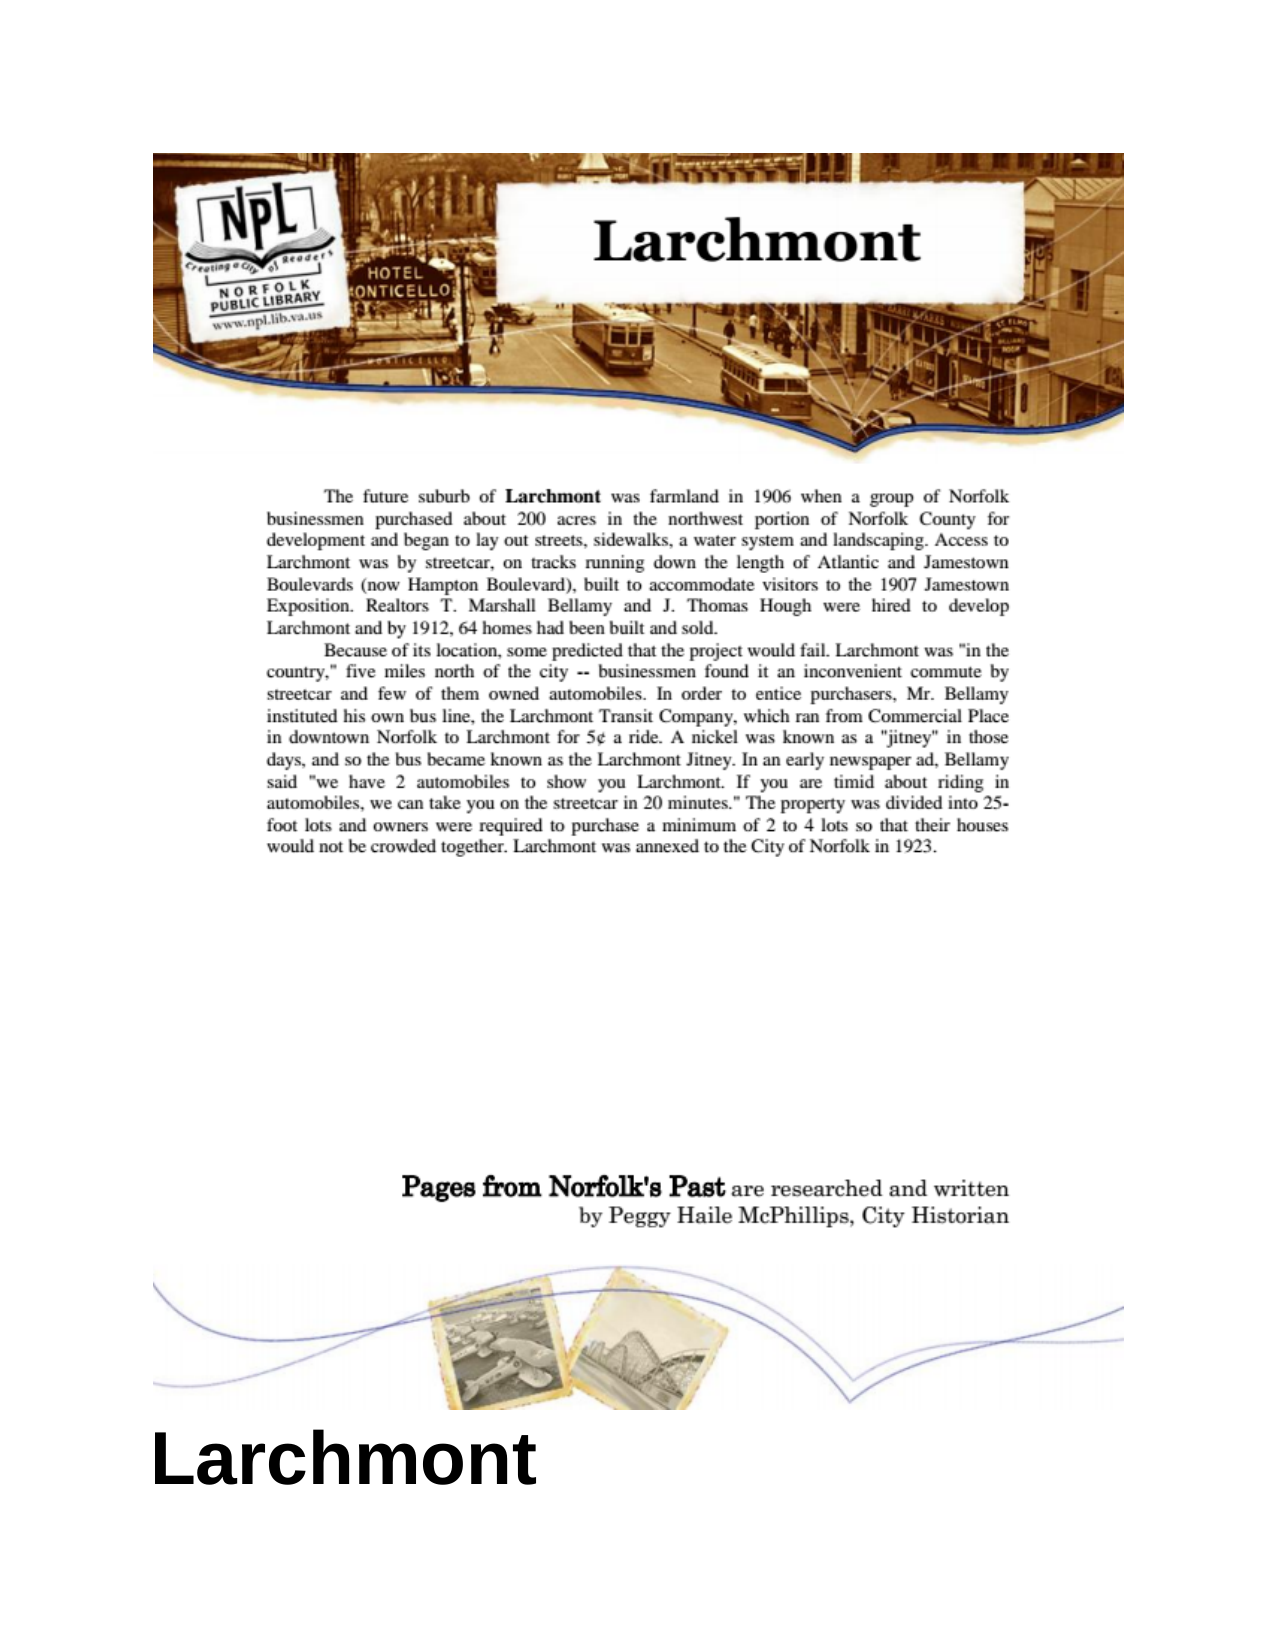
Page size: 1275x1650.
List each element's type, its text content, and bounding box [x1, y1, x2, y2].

picture [153, 153, 1124, 1410]
text Larchmont [150, 1416, 1125, 1500]
